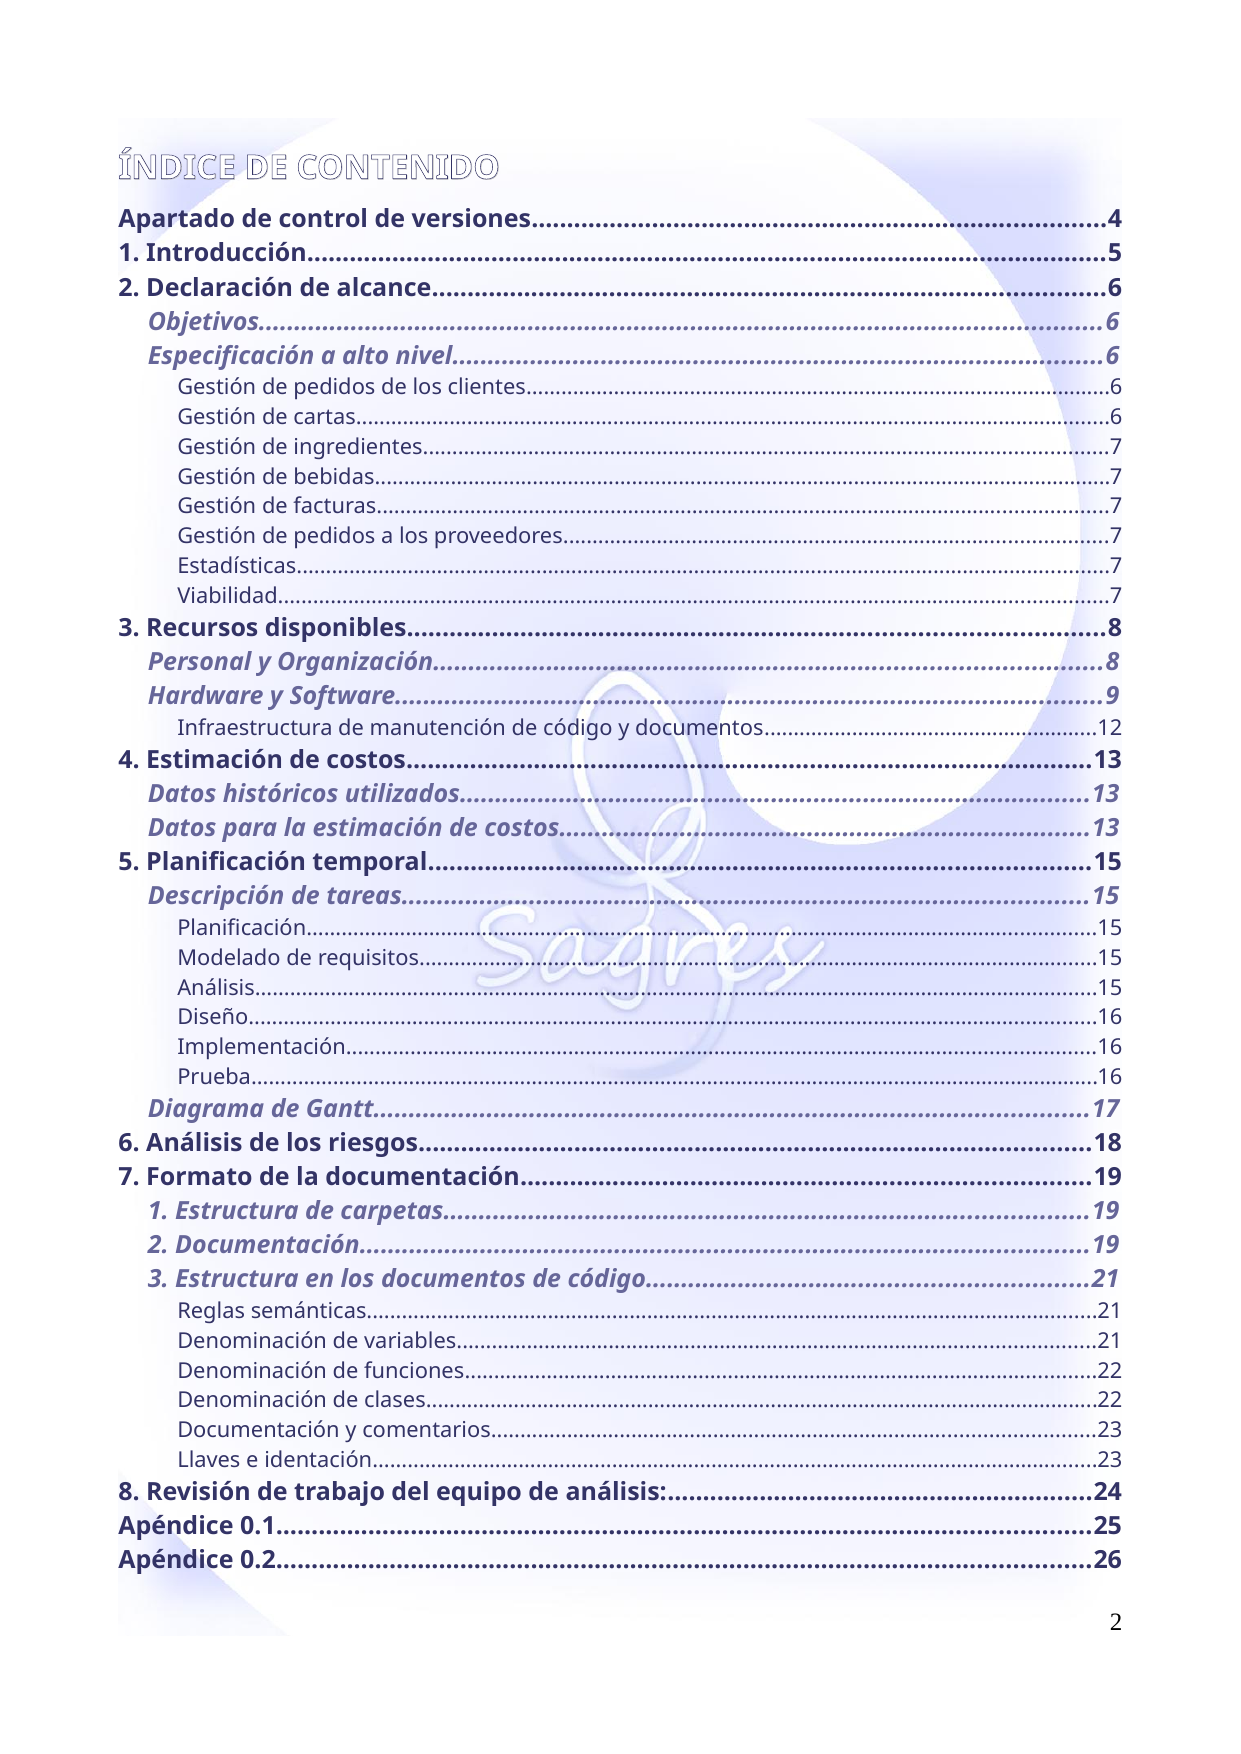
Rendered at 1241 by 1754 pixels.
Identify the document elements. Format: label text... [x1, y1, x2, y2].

text Gestión de pedidos a los proveedores 7 [177, 520, 1122, 550]
subtitle Índice de contenido [118, 143, 1122, 188]
text Apéndice 0.1 25 [118, 1508, 1122, 1542]
text Análisis 15 [177, 972, 1122, 1001]
picture [118, 118, 1122, 143]
picture [118, 644, 177, 742]
text 2. Declaración de alcance 6 [118, 269, 1122, 303]
text Personal y Organización 8 [148, 644, 1122, 678]
text 1. Estructura de carpetas 19 [148, 1193, 1122, 1227]
text Denominación de funciones 22 [177, 1355, 1122, 1384]
text Prueba 16 [177, 1061, 1122, 1091]
text Gestión de pedidos de los clientes 6 [177, 371, 1122, 401]
text 1. Introducción 5 [118, 235, 1122, 269]
text 7. Formato de la documentación 19 [118, 1159, 1122, 1193]
text Gestión de bebidas 7 [177, 461, 1122, 491]
text Gestión de ingredientes 7 [177, 431, 1122, 461]
text Denominación de clases 22 [177, 1384, 1122, 1414]
picture [118, 1576, 1122, 1636]
picture [118, 303, 177, 610]
text Estadísticas 7 [177, 550, 1122, 580]
text 8. Revisión de trabajo del equipo de análisis: 24 [118, 1474, 1122, 1508]
text Infraestructura de manutención de código y documentos 12 [177, 712, 1122, 742]
text 5. Planificación temporal 15 [118, 844, 1122, 878]
text Denominación de variables 21 [177, 1325, 1122, 1355]
text 3. Recursos disponibles 8 [118, 610, 1122, 644]
text Apéndice 0.2 26 [118, 1542, 1122, 1576]
text Planificación 15 [177, 912, 1122, 942]
picture [118, 776, 148, 844]
text Apartado de control de versiones 4 [118, 201, 1122, 235]
picture [118, 1193, 177, 1474]
text Especificación a alto nivel 6 [148, 337, 1122, 371]
text Datos para la estimación de costos 13 [148, 810, 1122, 844]
picture [118, 188, 1122, 201]
text Gestión de facturas 7 [177, 491, 1122, 520]
text Datos históricos utilizados 13 [148, 776, 1122, 810]
text 6. Análisis de los riesgos 18 [118, 1125, 1122, 1159]
text Modelado de requisitos 15 [177, 942, 1122, 972]
text Objetivos 6 [148, 303, 1122, 337]
text Descripción de tareas 15 [148, 878, 1122, 912]
text Hardware y Software 9 [148, 678, 1122, 712]
text Diseño 16 [177, 1001, 1122, 1031]
text Diagrama de Gantt 17 [148, 1091, 1122, 1125]
text Documentación y comentarios 23 [177, 1414, 1122, 1444]
text Llaves e identación 23 [177, 1444, 1122, 1474]
text 4. Estimación de costos 13 [118, 742, 1122, 776]
text Viabilidad 7 [177, 580, 1122, 610]
text Implementación 16 [177, 1031, 1122, 1061]
text Reglas semánticas 21 [177, 1295, 1122, 1325]
text 2. Documentación 19 [148, 1227, 1122, 1261]
picture [118, 878, 177, 1125]
text Gestión de cartas 6 [177, 401, 1122, 431]
text 3. Estructura en los documentos de código 21 [148, 1261, 1122, 1295]
